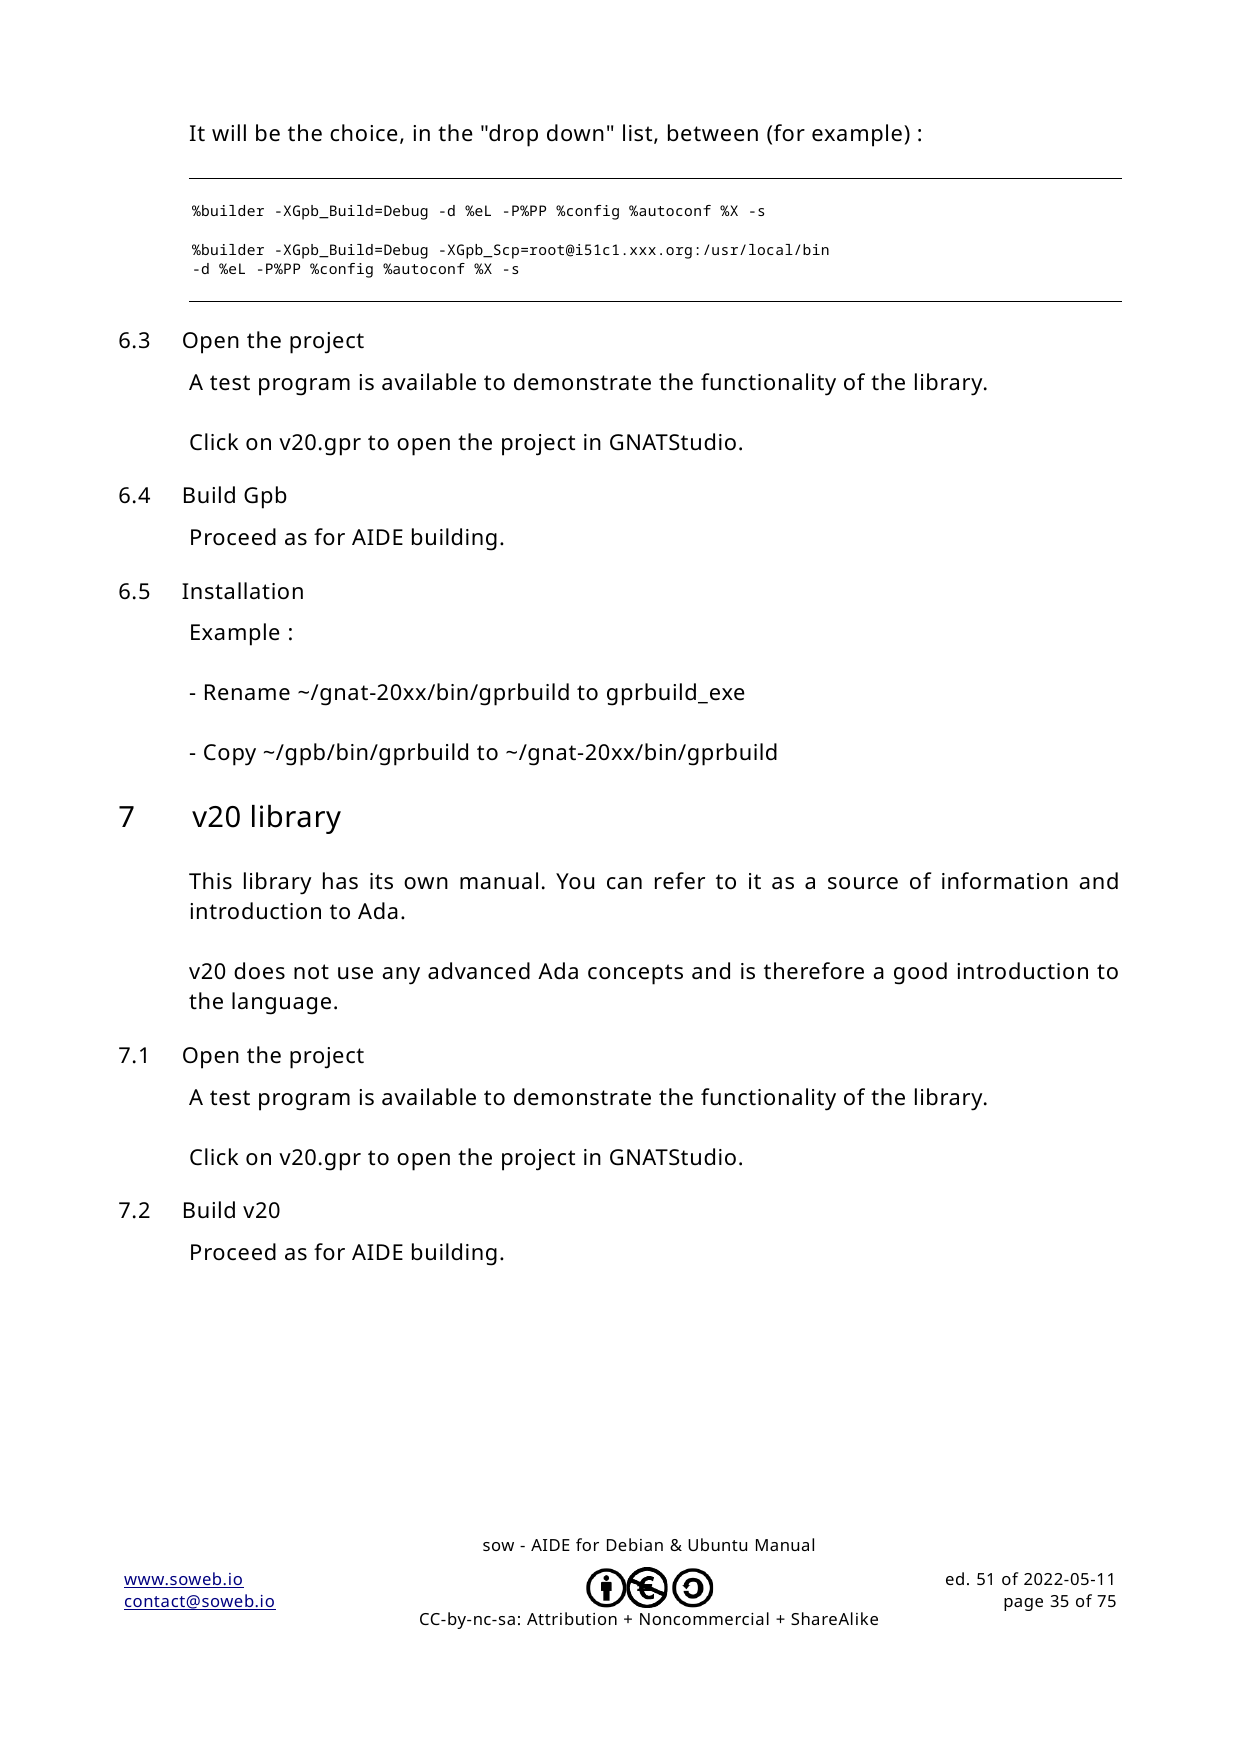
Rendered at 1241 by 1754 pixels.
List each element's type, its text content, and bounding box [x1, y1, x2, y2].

subtitle v20 library [118, 797, 1122, 836]
list -d %eL -P%PP %config %autoconf %X -s [189, 256, 1122, 301]
text - Rename ~/gnat-20xx/bin/gprbuild to gprbuild_exe [189, 677, 1122, 707]
text A test program is available to demonstrate the functionality of the library. [189, 1082, 1122, 1112]
text Example : [189, 617, 1122, 647]
text This library has its own manual. You can refer to it as a source of information and introduction to Ada. [189, 866, 1122, 926]
text Click on v20.gpr to open the project in GNATStudio. [189, 1142, 1122, 1172]
subtitle Installation [118, 576, 1122, 606]
text A test program is available to demonstrate the functionality of the library. [189, 366, 1122, 396]
text Proceed as for AIDE building. [189, 1237, 1122, 1267]
subtitle Open the project [118, 325, 1122, 355]
list %builder -XGpb_Build=Debug -XGpb_Scp=root@i51c1.xxx.org:/usr/local/bin [189, 237, 1122, 256]
text It will be the choice, in the "drop down" list, between (for example) : [189, 118, 1122, 148]
subtitle Open the project [118, 1040, 1122, 1070]
text Proceed as for AIDE building. [189, 522, 1122, 552]
text - Copy ~/gpb/bin/gprbuild to ~/gnat-20xx/bin/gprbuild [189, 737, 1122, 767]
text Click on v20.gpr to open the project in GNATStudio. [189, 426, 1122, 456]
text v20 does not use any advanced Ada concepts and is therefore a good introduction to the language. [189, 956, 1122, 1016]
list %builder -XGpb_Build=Debug -d %eL -P%PP %config %autoconf %X -s [189, 179, 1122, 220]
subtitle Build v20 [118, 1195, 1122, 1225]
picture [672, 1567, 714, 1608]
picture [585, 1567, 668, 1608]
subtitle Build Gpb [118, 480, 1122, 510]
